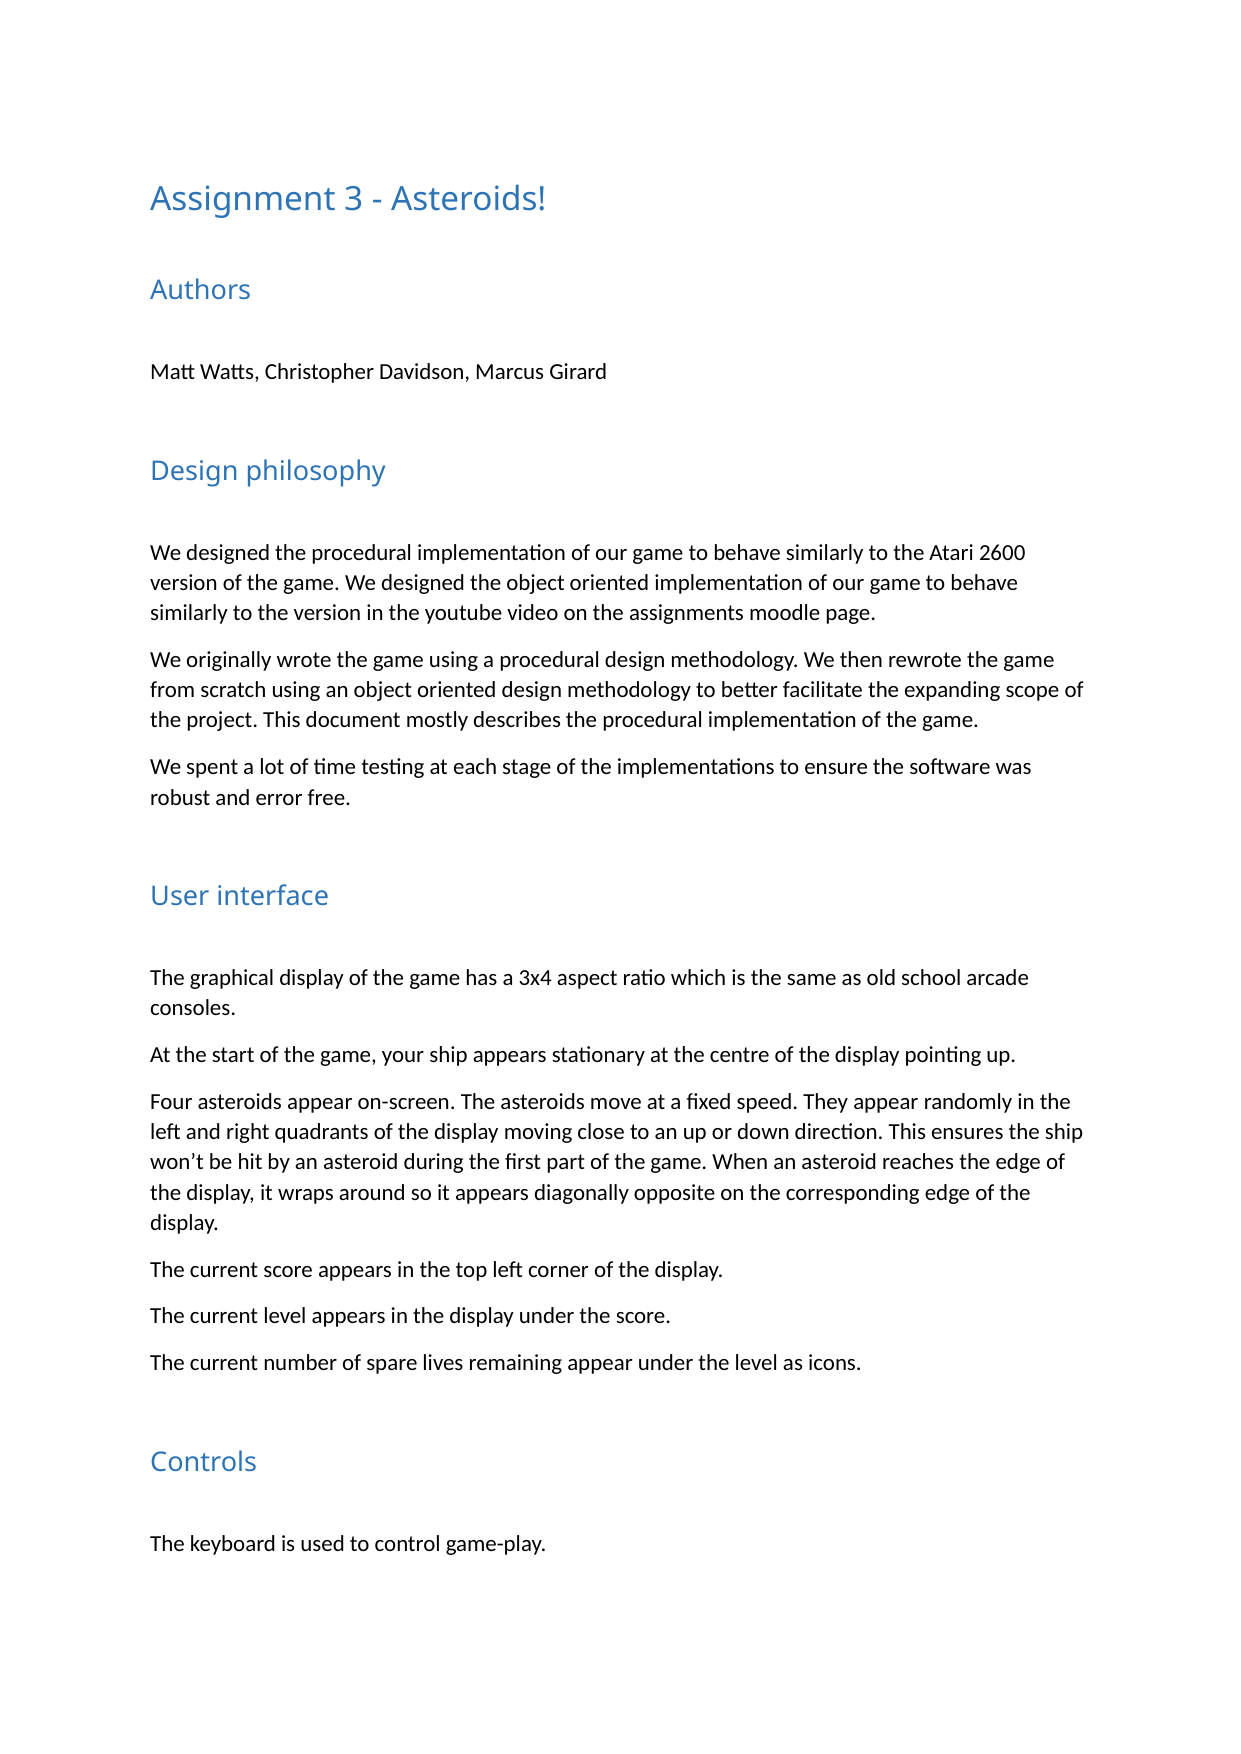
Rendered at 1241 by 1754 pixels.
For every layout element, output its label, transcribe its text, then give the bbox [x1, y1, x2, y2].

text At the start of the game, your ship appears stationary at the centre of the display pointing up. [150, 1040, 1090, 1068]
text Four asteroids appear on-screen. The asteroids move at a fixed speed. They appear randomly in the left and right quadrants of the display moving close to an up or down direction. This ensures the ship won’t be hit by an asteroid during the first part of the game. When an asteroid reaches the edge of the display, it wraps around so it appears diagonally opposite on the corresponding edge of the display. [150, 1087, 1090, 1236]
text We originally wrote the game using a procedural design methodology. We then rewrote the game from scratch using an object oriented design methodology to better facilitate the expanding scope of the project. This document mostly describes the procedural implementation of the game. [150, 645, 1090, 734]
text The current score appears in the top left corner of the display. [150, 1255, 1090, 1283]
text The current number of spare lives remaining appear under the level as icons. [150, 1348, 1090, 1377]
text Matt Watts, Christopher Davidson, Marcus Girard [150, 357, 1090, 386]
subtitle Authors [150, 271, 1090, 308]
text The current level appears in the display under the score. [150, 1302, 1090, 1330]
subtitle Design philosophy [150, 451, 1090, 488]
text The keyboard is used to control game-play. [150, 1529, 1090, 1557]
text The graphical display of the game has a 3x4 aspect ratio which is the same as old school arcade consoles. [150, 963, 1090, 1021]
subtitle Assignment 3 - Asteroids! [150, 175, 1090, 220]
text We spent a lot of time testing at each stage of the implementations to ensure the software was robust and error free. [150, 752, 1090, 811]
subtitle Controls [150, 1442, 1090, 1479]
text We designed the procedural implementation of our game to behave similarly to the Atari 2600 version of the game. We designed the object oriented implementation of our game to behave similarly to the version in the youtube video on the assignments moodle page. [150, 538, 1090, 626]
subtitle User interface [150, 876, 1090, 913]
